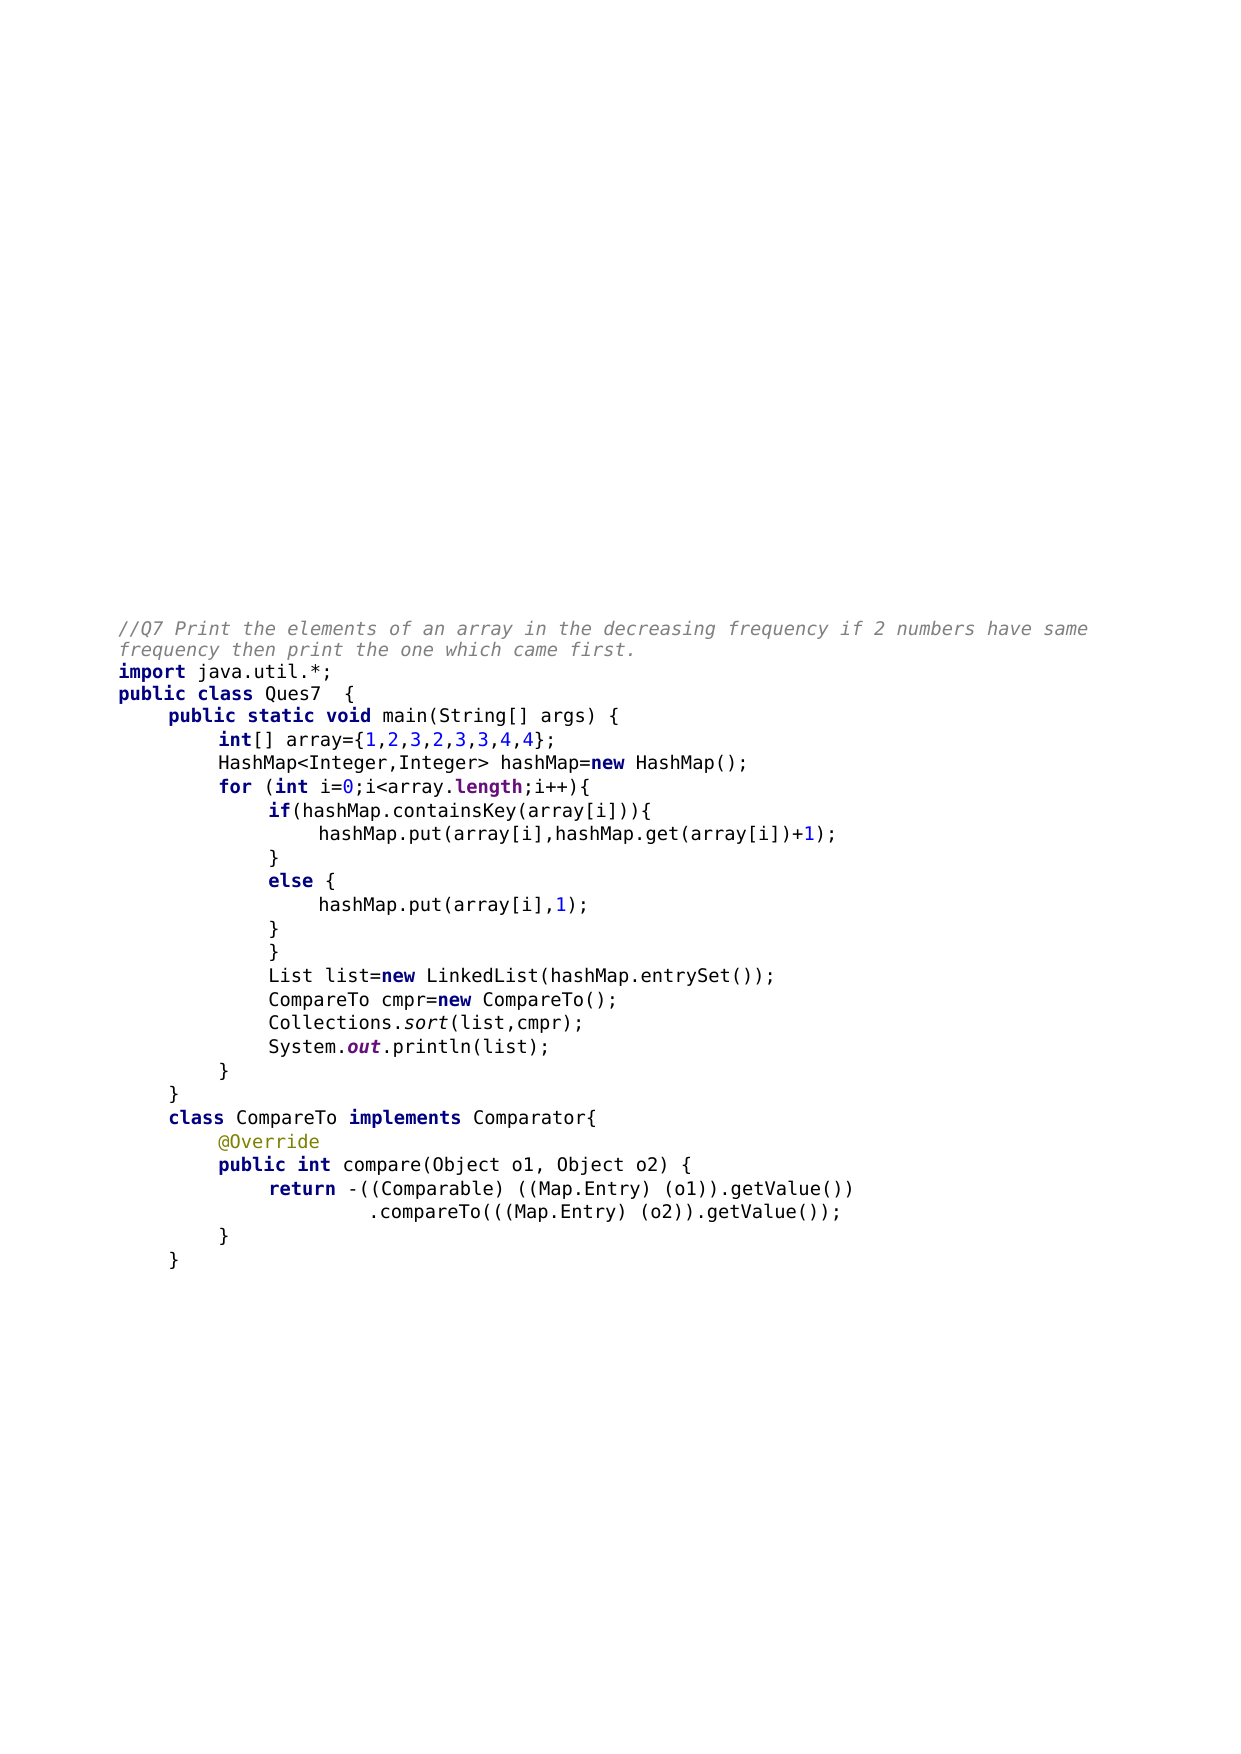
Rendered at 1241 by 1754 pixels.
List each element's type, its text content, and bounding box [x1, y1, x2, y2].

text public int compare(Object o1, Object o2) { [118, 1154, 1122, 1178]
text if(hashMap.containsKey(array[i])){ [118, 799, 1122, 823]
text } [118, 1225, 1122, 1249]
text List list=new LinkedList(hashMap.entrySet()); [118, 965, 1122, 989]
text import java.util.*; [118, 661, 1122, 683]
text .compareTo(((Map.Entry) (o2)).getValue()); [118, 1202, 1122, 1225]
text CompareTo cmpr=new CompareTo(); [118, 989, 1122, 1012]
text } [118, 1083, 1122, 1107]
text hashMap.put(array[i],hashMap.get(array[i])+1); [118, 823, 1122, 847]
text @Override [118, 1131, 1122, 1154]
text HashMap<Integer,Integer> hashMap=new HashMap(); [118, 752, 1122, 776]
text //Q7 Print the elements of an array in the decreasing frequency if 2 numbers have same frequency then print the one which came first. [118, 617, 1122, 661]
text } [118, 847, 1122, 871]
text Collections.sort(list,cmpr); [118, 1012, 1122, 1036]
text else { [118, 871, 1122, 894]
text class CompareTo implements Comparator{ [118, 1107, 1122, 1131]
text int[] array={1,2,3,2,3,3,4,4}; [118, 729, 1122, 752]
text public static void main(String[] args) { [118, 705, 1122, 729]
text hashMap.put(array[i],1); [118, 894, 1122, 918]
text } [118, 1249, 1122, 1272]
text for (int i=0;i<array.length;i++){ [118, 776, 1122, 799]
text } [118, 918, 1122, 941]
text public class Ques7 { [118, 683, 1122, 705]
text } [118, 1060, 1122, 1083]
text return -((Comparable) ((Map.Entry) (o1)).getValue()) [118, 1178, 1122, 1202]
text System.out.println(list); [118, 1036, 1122, 1060]
text } [118, 941, 1122, 965]
